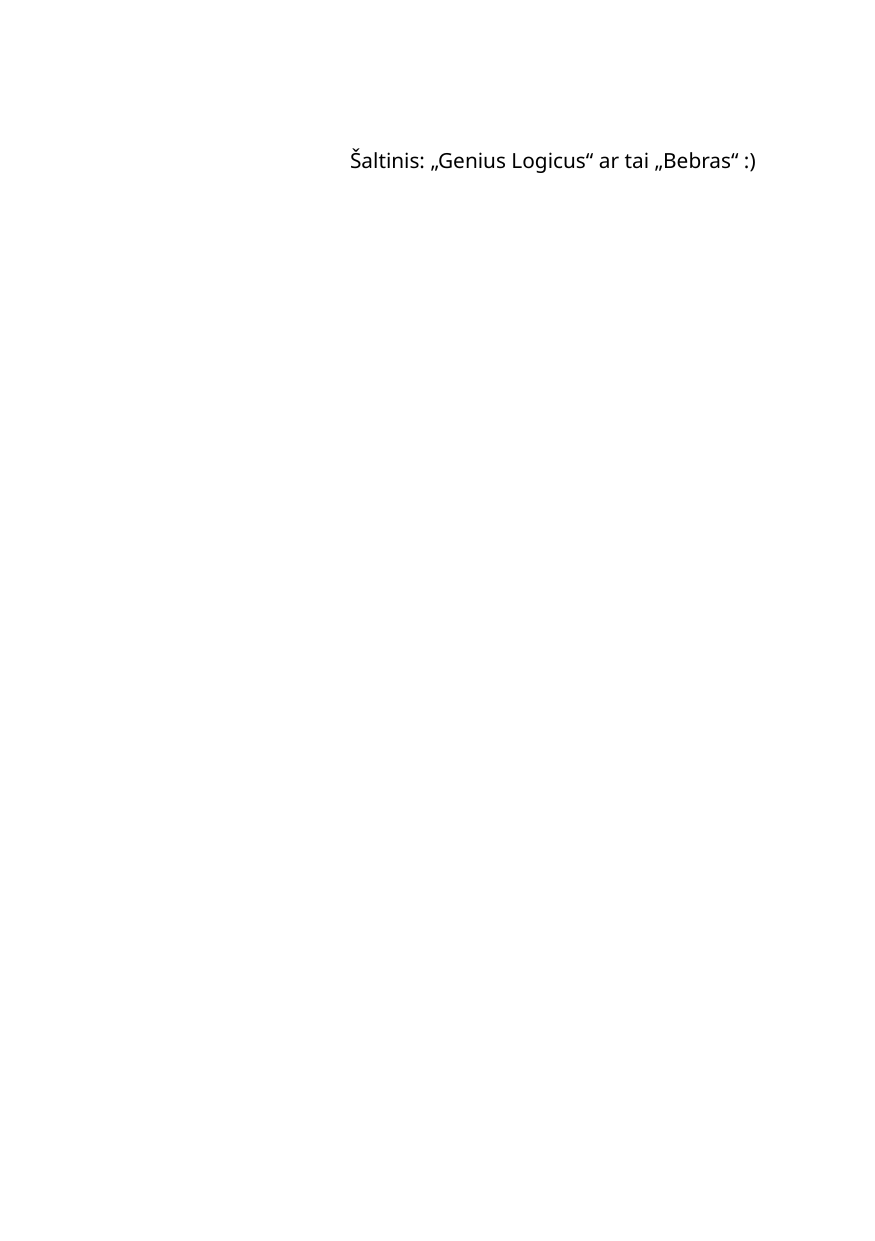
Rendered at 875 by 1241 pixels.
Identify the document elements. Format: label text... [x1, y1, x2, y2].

text Šaltinis: „Genius Logicus“ ar tai „Bebras“ :) [118, 118, 756, 175]
